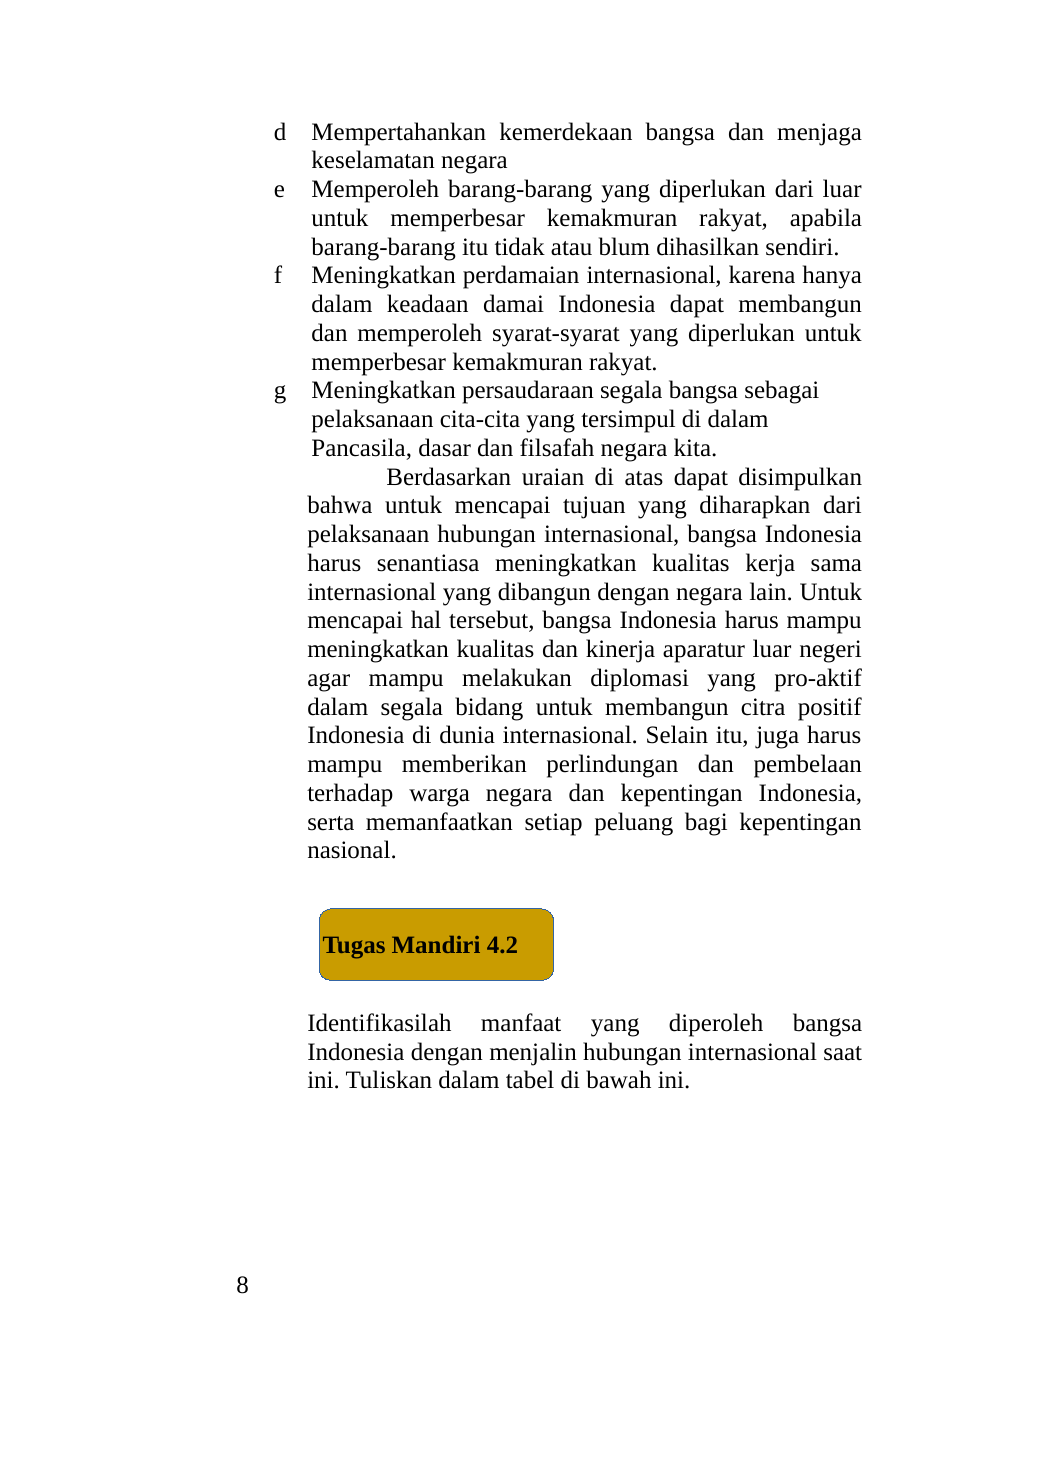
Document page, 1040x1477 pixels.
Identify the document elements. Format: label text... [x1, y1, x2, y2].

text Identifikasilah manfaat yang diperoleh bangsa Indonesia dengan menjalin hubungan internasional saat ini. Tuliskan dalam tabel di bawah ini. [307, 1008, 862, 1094]
list Meningkatkan perdamaian internasional, karena hanya dalam keadaan damai Indonesia dapat membangun dan memperoleh syarat-syarat yang diperlukan untuk memperbesar kemakmuran rakyat. [274, 260, 862, 375]
list Memperoleh barang-barang yang diperlukan dari luar untuk memperbesar kemakmuran rakyat, apabila barang-barang itu tidak atau blum dihasilkan sendiri. [274, 174, 862, 260]
list Mempertahankan kemerdekaan bangsa dan menjaga keselamatan negara [274, 117, 862, 174]
list Meningkatkan persaudaraan segala bangsa sebagai pelaksanaan cita-cita yang tersimpul di dalam Pancasila, dasar dan filsafah negara kita. [274, 375, 862, 462]
text Berdasarkan uraian di atas dapat disimpulkan bahwa untuk mencapai tujuan yang diharapkan dari pelaksanaan hubungan internasional, bangsa Indonesia harus senantiasa meningkatkan kualitas kerja sama internasional yang dibangun dengan negara lain. Untuk mencapai hal tersebut, bangsa Indonesia harus mampu meningkatkan kualitas dan kinerja aparatur luar negeri agar mampu melakukan diplomasi yang pro-aktif dalam segala bidang untuk membangun citra positif Indonesia di dunia internasional. Selain itu, juga harus mampu memberikan perlindungan dan pembelaan terhadap warga negara dan kepentingan Indonesia, serta memanfaatkan setiap peluang bagi kepentingan nasional. [307, 462, 862, 864]
